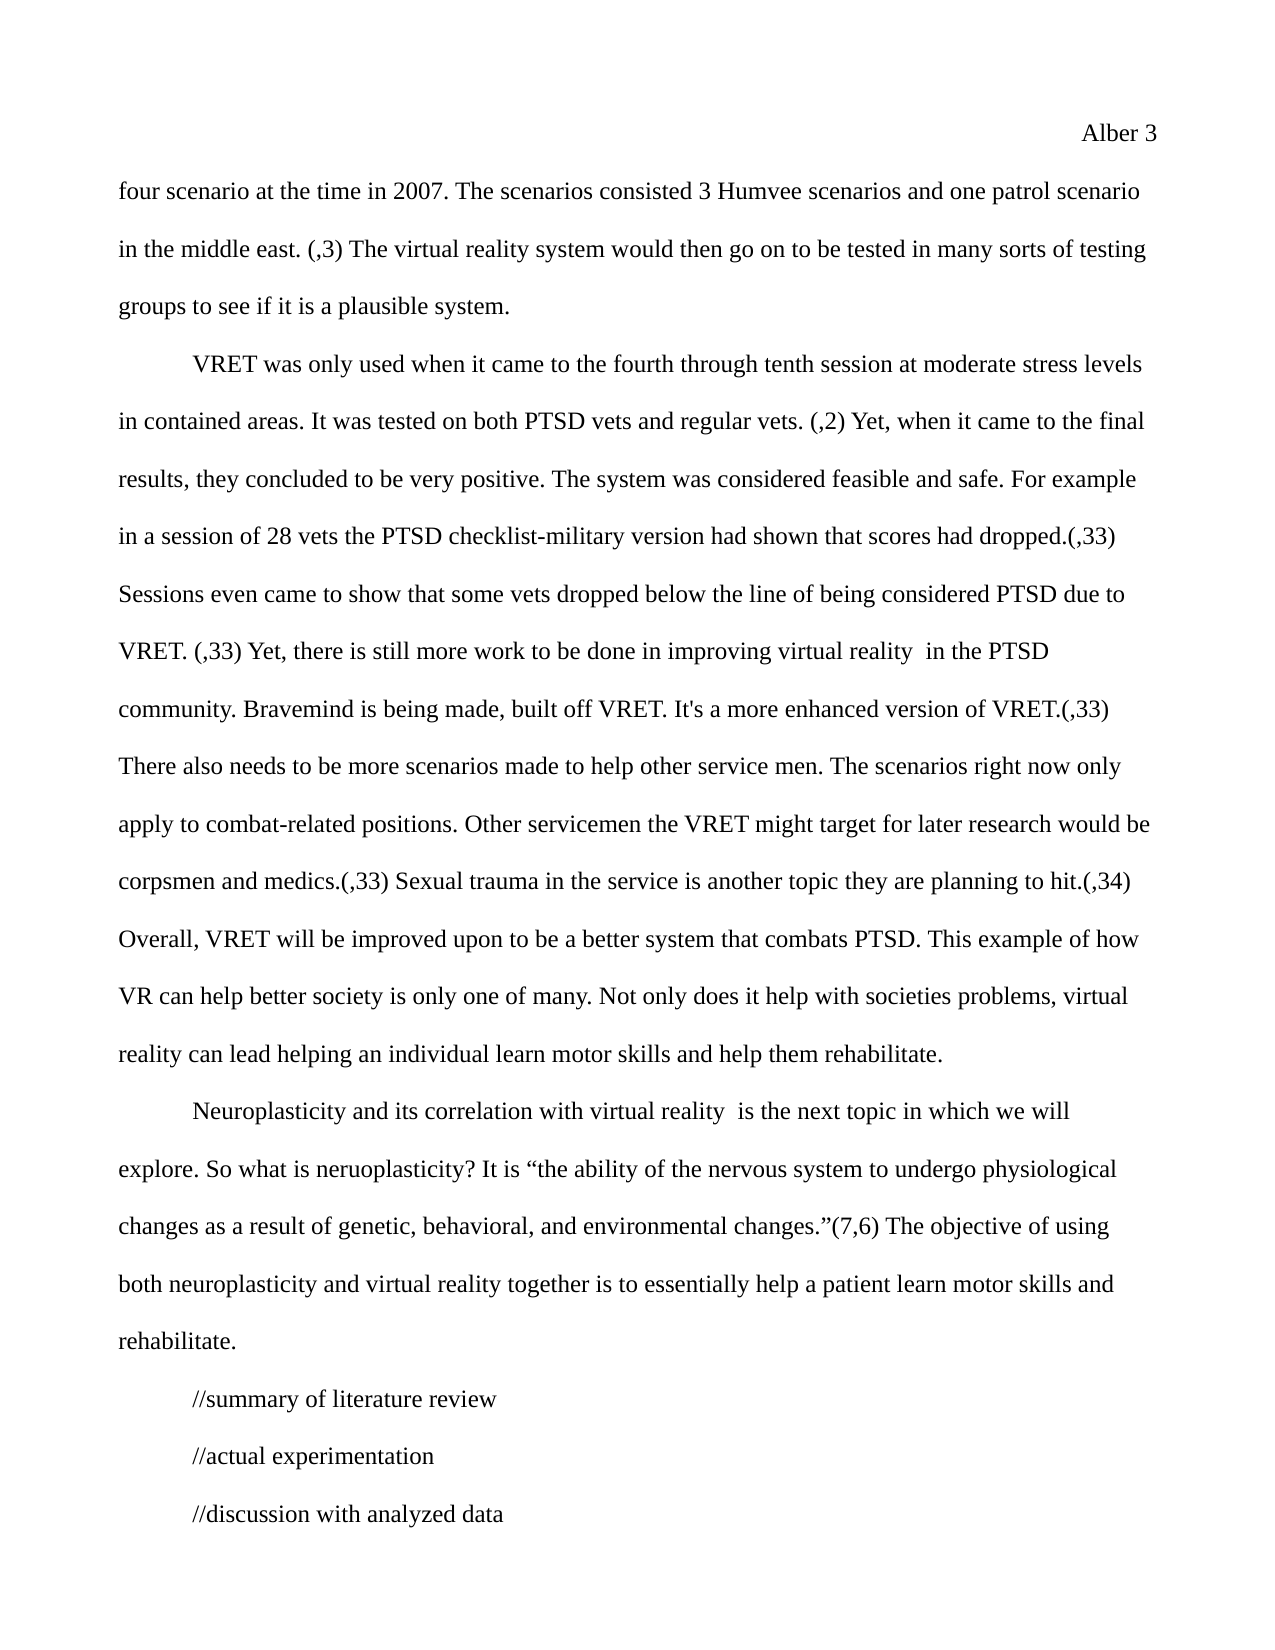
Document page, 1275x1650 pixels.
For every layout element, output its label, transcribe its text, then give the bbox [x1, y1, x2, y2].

text //actual experimentation [118, 1441, 1157, 1470]
text VRET was only used when it came to the fourth through tenth session at moderate stress levels in contained areas. It was tested on both PTSD vets and regular vets. (,2) Yet, when it came to the final results, they concluded to be very positive. The system was considered feasible and safe. For example in a session of 28 vets the PTSD checklist-military version had shown that scores had dropped.(,33) Sessions even came to show that some vets dropped below the line of being considered PTSD due to VRET. (,33) Yet, there is still more work to be done in improving virtual reality in the PTSD community. Bravemind is being made, built off VRET. It's a more enhanced version of VRET.(,33) There also needs to be more scenarios made to help other service men. The scenarios right now only apply to combat-related positions. Other servicemen the VRET might target for later research would be corpsmen and medics.(,33) Sexual trauma in the service is another topic they are planning to hit.(,34) Overall, VRET will be improved upon to be a better system that combats PTSD. This example of how VR can help better society is only one of many. Not only does it help with societies problems, virtual reality can lead helping an individual learn motor skills and help them rehabilitate. [118, 349, 1157, 1068]
text Neuroplasticity and its correlation with virtual reality is the next topic in which we will explore. So what is neruoplasticity? It is “the ability of the nervous system to undergo physiological changes as a result of genetic, behavioral, and environmental changes.”(7,6) The objective of using both neuroplasticity and virtual reality together is to essentially help a patient learn motor skills and rehabilitate. [118, 1096, 1157, 1355]
text //discussion with analyzed data [118, 1499, 1157, 1528]
text //summary of literature review [118, 1384, 1157, 1413]
text four scenario at the time in 2007. The scenarios consisted 3 Humvee scenarios and one patrol scenario in the middle east. (,3) The virtual reality system would then go on to be tested in many sorts of testing groups to see if it is a plausible system. [118, 176, 1157, 320]
